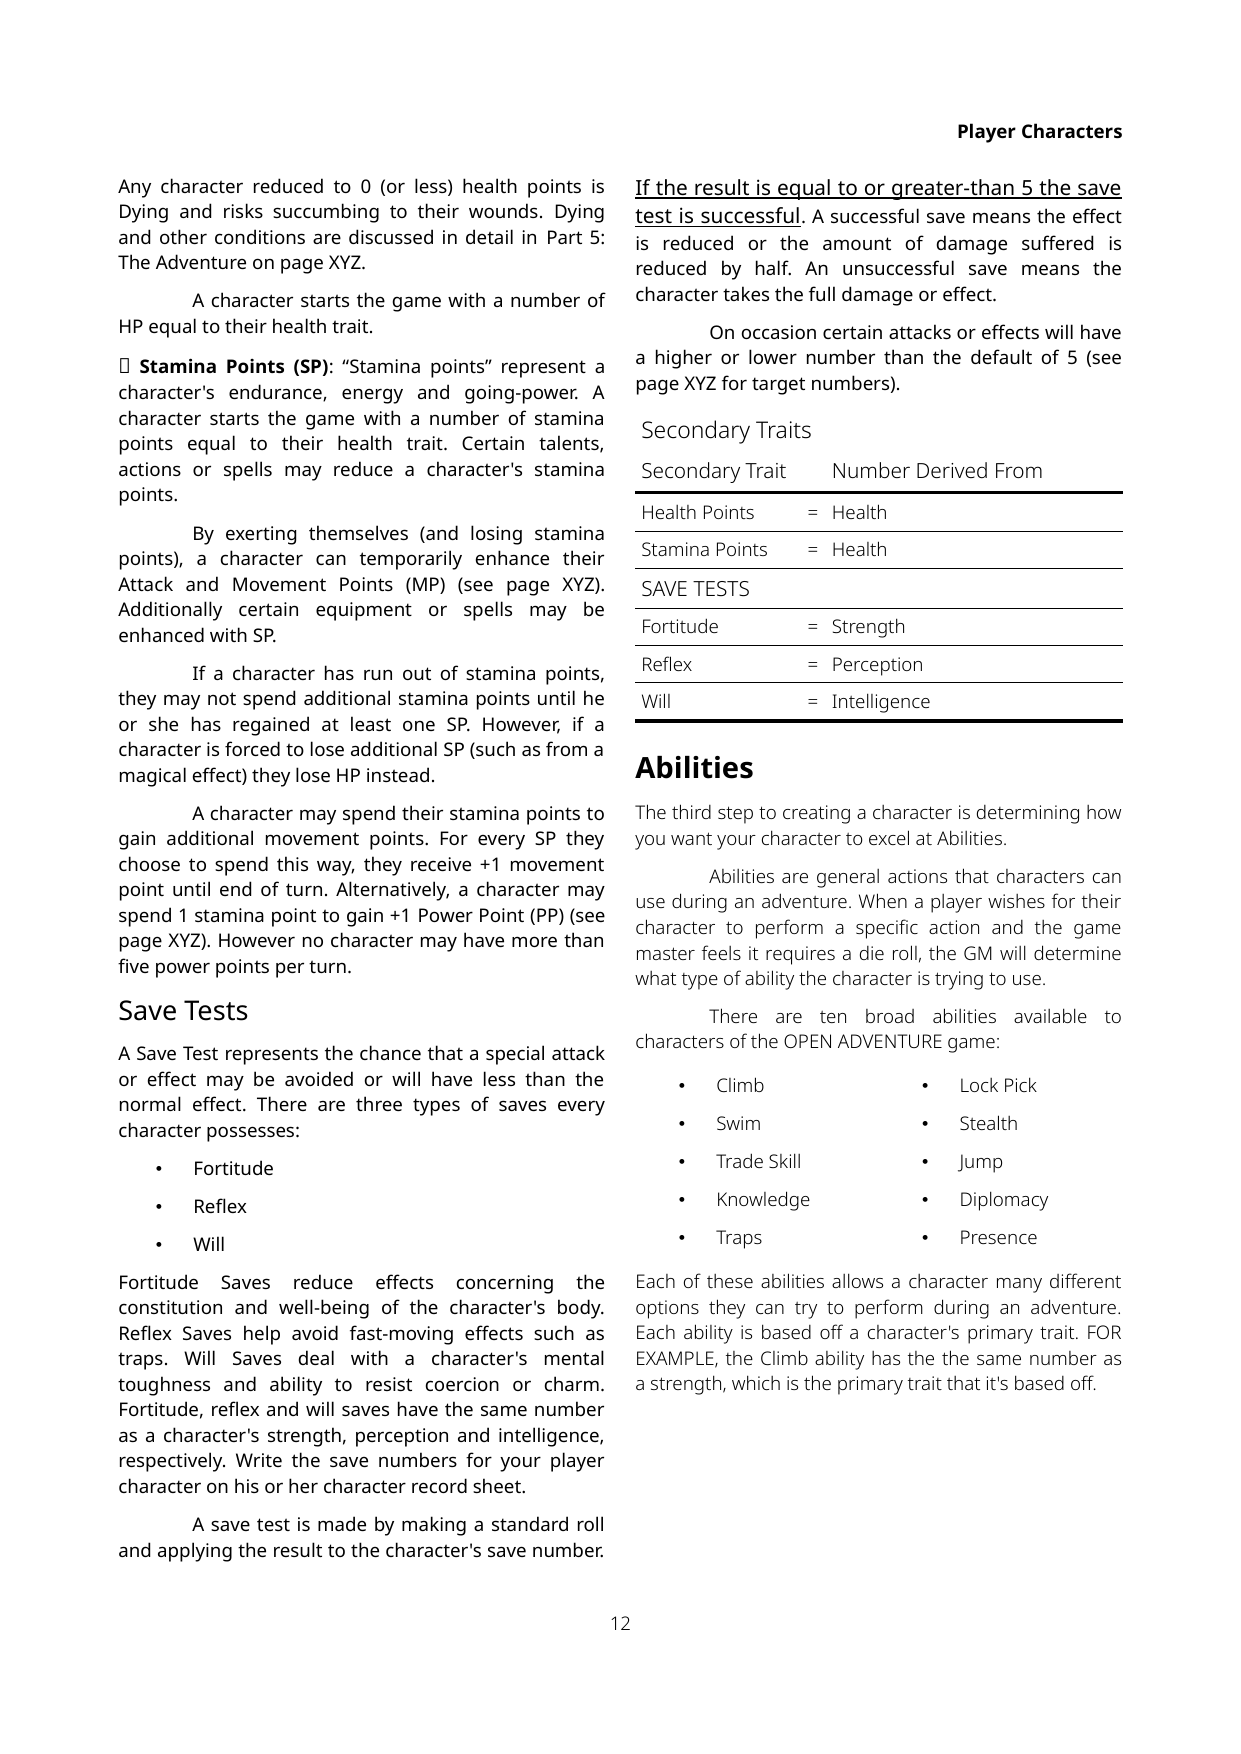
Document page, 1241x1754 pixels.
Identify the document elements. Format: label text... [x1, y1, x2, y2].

table_cell Health [826, 532, 1123, 568]
table_cell [799, 451, 826, 491]
table_cell Health [826, 494, 1123, 531]
text If a character has run out of stamina points, they may not spend additional stamina points until he or she has regained at least one SP. However, if a character is forced to lose additional SP (such as from a magical effect) they lose HP instead. [118, 660, 605, 787]
table_cell Number Derived From [826, 451, 1123, 491]
text test is successful. A successful save means the effect is reduced or the amount of damage suffered is reduced by half. An unsuccessful save means the character takes the full damage or effect. [635, 199, 1122, 307]
text  Stamina Points (SP): “Stamina points” represent a character's endurance, energy and going-power. A character starts the game with a number of stamina points equal to their health trait. Certain talents, actions or spells may reduce a character's stamina points. [118, 351, 605, 507]
table_cell Will [635, 683, 799, 719]
table_cell Reflex [635, 646, 799, 682]
text Each of these abilities allows a character many different options they can try to perform during an adventure. Each ability is based off a character's primary trait. FOR EXAMPLE, the Climb ability has the the same number as a strength, which is the primary trait that it's based off. [635, 1268, 1122, 1396]
table_header Climb Swim Trade Skill Knowledge Traps [635, 1067, 879, 1268]
text Any character reduced to 0 (or less) health points is Dying and risks succumbing to their wounds. Dying and other conditions are discussed in detail in Part 5: The Adventure on page XYZ. [118, 173, 605, 275]
table_cell Fortitude [635, 609, 799, 645]
text By exerting themselves (and losing stamina points), a character can temporarily enhance their Attack and Movement Points (MP) (see page XYZ). Additionally certain equipment or spells may be enhanced with SP. [118, 520, 605, 647]
text Save Tests [118, 991, 605, 1028]
text A character starts the game with a number of HP equal to their health trait. [118, 288, 605, 339]
text A save test is made by making a standard roll and applying the result to the character's save number. [118, 1511, 605, 1562]
subtitle Abilities [635, 747, 1122, 787]
table_cell Perception [826, 646, 1123, 682]
table_cell Health Points [635, 494, 799, 531]
table_cell Strength [826, 609, 1123, 645]
table_cell SAVE TESTS [635, 569, 1123, 608]
table_cell = [799, 494, 826, 531]
text A Save Test represents the chance that a special attack or effect may be avoided or will have less than the normal effect. There are three types of saves every character possesses: [118, 1041, 605, 1143]
text If the result is equal to or greater-than 5 the save [635, 173, 1122, 197]
list Will [156, 1231, 605, 1257]
table_cell = [799, 646, 826, 682]
table_cell Stamina Points [635, 532, 799, 568]
table_cell Secondary Trait [635, 451, 799, 491]
table_cell Intelligence [826, 683, 1123, 719]
table_cell = [799, 683, 826, 719]
table_header Secondary Traits [635, 408, 1123, 451]
text A character may spend their stamina points to gain additional movement points. For every SP they choose to spend this way, they receive +1 movement point until end of turn. Alternatively, a character may spend 1 stamina point to gain +1 Power Point (PP) (see page XYZ). However no character may have more than five power points per turn. [118, 800, 605, 979]
table_cell = [799, 609, 826, 645]
table_cell = [799, 532, 826, 568]
text Abilities are general actions that characters can use during an adventure. When a player wishes for their character to perform a specific action and the game master feels it requires a die roll, the GM will determine what type of ability the character is trying to use. [635, 863, 1122, 991]
text Fortitude Saves reduce effects concerning the constitution and well-being of the character's body. Reflex Saves help avoid fast-moving effects such as traps. Will Saves deal with a character's mental toughness and ability to resist coercion or charm. Fortitude, reflex and will saves have the same number as a character's strength, perception and intelligence, respectively. Write the save numbers for your player character on his or her character record sheet. [118, 1269, 605, 1499]
list Reflex [156, 1193, 605, 1219]
list Fortitude [156, 1155, 605, 1181]
text On occasion certain attacks or effects will have a higher or lower number than the default of 5 (see page XYZ for target numbers). [635, 319, 1122, 396]
text The third step to creating a character is determining how you want your character to excel at Abilities. [635, 800, 1122, 851]
table_header Lock Pick Stealth Jump Diplomacy Presence [879, 1067, 1122, 1268]
text There are ten broad abilities available to characters of the OPEN ADVENTURE game: [635, 1003, 1122, 1054]
